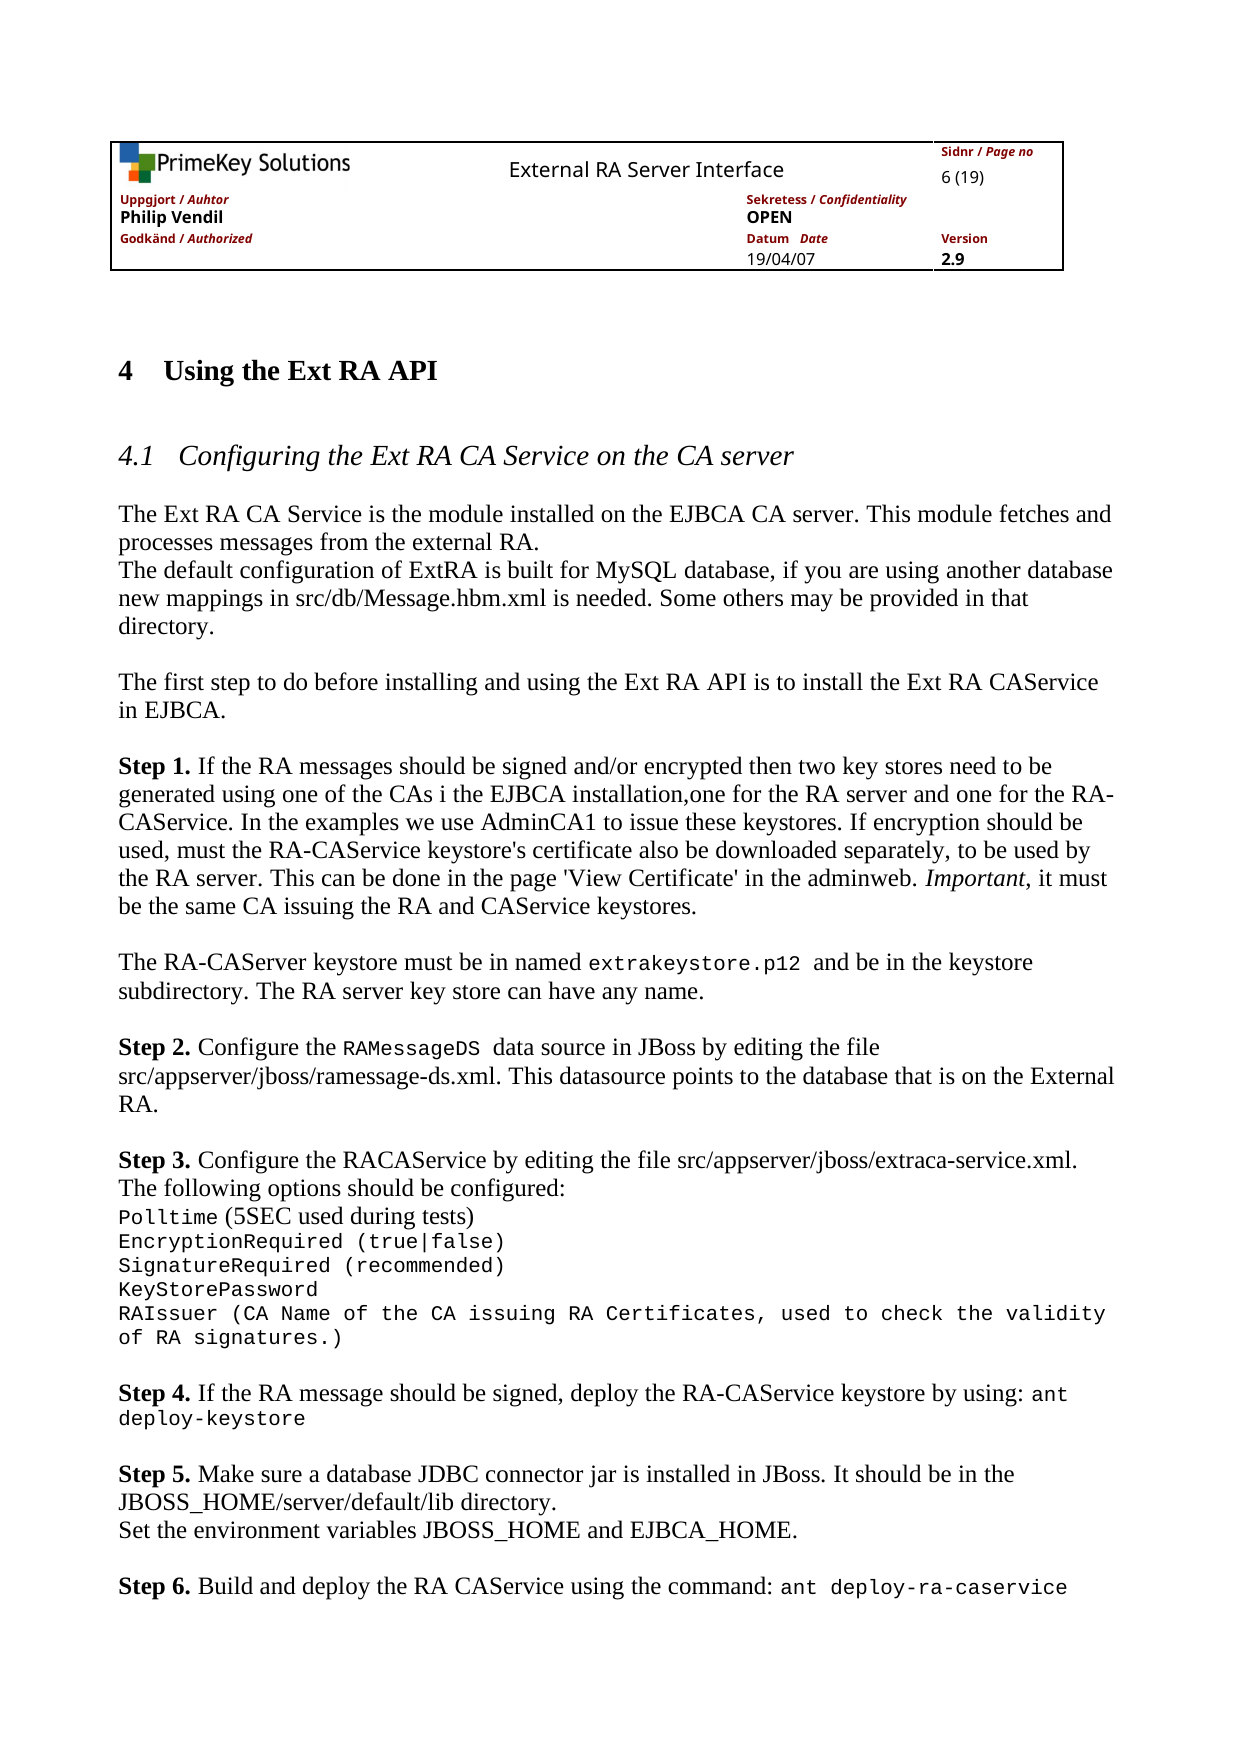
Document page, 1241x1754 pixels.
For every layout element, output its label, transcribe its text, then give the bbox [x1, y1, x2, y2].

text Step 5. Make sure a database JDBC connector jar is installed in JBoss. It should be in the JBOSS_HOME/server/default/lib directory. [118, 1460, 1122, 1516]
text KeyStorePassword [118, 1279, 1122, 1303]
text Set the environment variables JBOSS_HOME and EJBCA_HOME. [118, 1516, 1122, 1544]
text The default configuration of ExtRA is built for MySQL database, if you are using another database new mappings in src/db/Message.hbm.xml is needed. Some others may be provided in that directory. [118, 556, 1122, 640]
text Step 6. Build and deploy the RA CAService using the command: ant deploy-ra-caservice [118, 1572, 1122, 1601]
text Step 2. Configure the RAMessageDS data source in JBoss by editing the file src/appserver/jboss/ramessage-ds.xml. This datasource points to the database that is on the External RA. [118, 1033, 1122, 1118]
text Polltime (5SEC used during tests) [118, 1202, 1122, 1231]
text Step 4. If the RA message should be signed, deploy the RA-CAService keystore by using: ant deploy-keystore [118, 1379, 1122, 1432]
text The Ext RA CA Service is the module installed on the EJBCA CA server. This module fetches and processes messages from the external RA. [118, 500, 1122, 556]
text The RA-CAServer keystore must be in named extrakeystore.p12 and be in the keystore subdirectory. The RA server key store can have any name. [118, 948, 1122, 1005]
text Step 1. If the RA messages should be signed and/or encrypted then two key stores need to be generated using one of the CAs i the EJBCA installation,one for the RA server and one for the RA-CAService. In the examples we use AdminCA1 to issue these keystores. If encryption should be used, must the RA-CAService keystore's certificate also be downloaded separately, to be used by the RA server. This can be done in the page 'View Certificate' in the adminweb. Important, it must be the same CA issuing the RA and CAService keystores. [118, 752, 1122, 920]
text Step 3. Configure the RACAService by editing the file src/appserver/jboss/extraca-service.xml. [118, 1146, 1122, 1174]
text EncryptionRequired (true|false) [118, 1231, 1122, 1255]
text SignatureRequired (recommended) [118, 1255, 1122, 1279]
text The following options should be configured: [118, 1174, 1122, 1202]
subtitle Configuring the Ext RA CA Service on the CA server [118, 439, 1122, 472]
text The first step to do before installing and using the Ext RA API is to install the Ext RA CAService in EJBCA. [118, 668, 1122, 724]
text RAIssuer (CA Name of the CA issuing RA Certificates, used to check the validity of RA signatures.) [118, 1303, 1122, 1351]
subtitle Using the Ext RA API [118, 354, 1122, 386]
